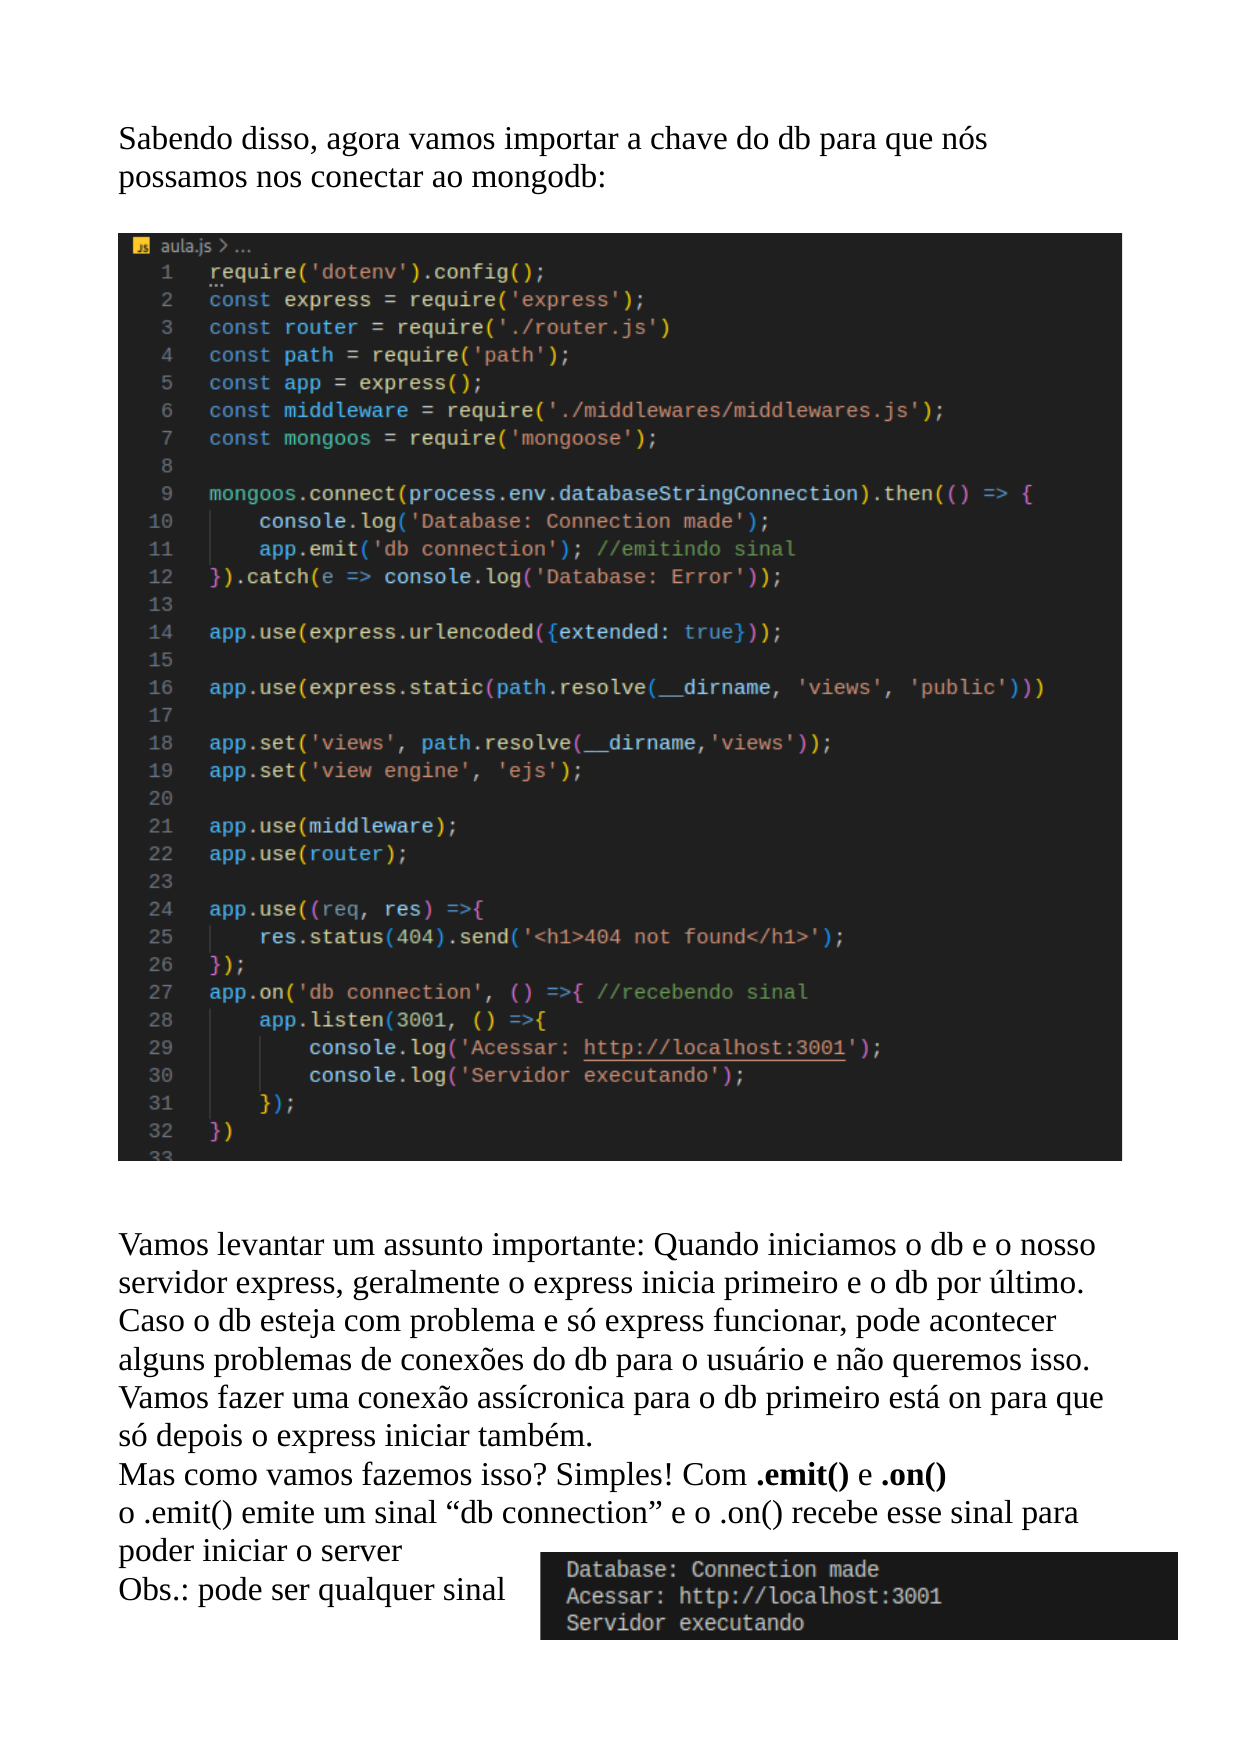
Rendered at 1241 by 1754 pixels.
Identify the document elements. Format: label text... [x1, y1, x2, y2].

text Vamos levantar um assunto importante: Quando iniciamos o db e o nosso servidor express, geralmente o express inicia primeiro e o db por último. Caso o db esteja com problema e só express funcionar, pode acontecer alguns problemas de conexões do db para o usuário e não queremos isso. Vamos fazer uma conexão assícronica para o db primeiro está on para que só depois o express iniciar também. [118, 1224, 1122, 1454]
text Sabendo disso, agora vamos importar a chave do db para que nós possamos nos conectar ao mongodb: [118, 118, 1122, 195]
picture [540, 1552, 1178, 1640]
text o .emit() emite um sinal “db connection” e o .on() recebe esse sinal para poder iniciar o server [118, 1492, 1122, 1569]
text Obs.: pode ser qualquer sinal [118, 1569, 540, 1607]
text Mas como vamos fazemos isso? Simples! Com .emit() e .on() [118, 1454, 1122, 1492]
picture [118, 233, 1123, 1161]
